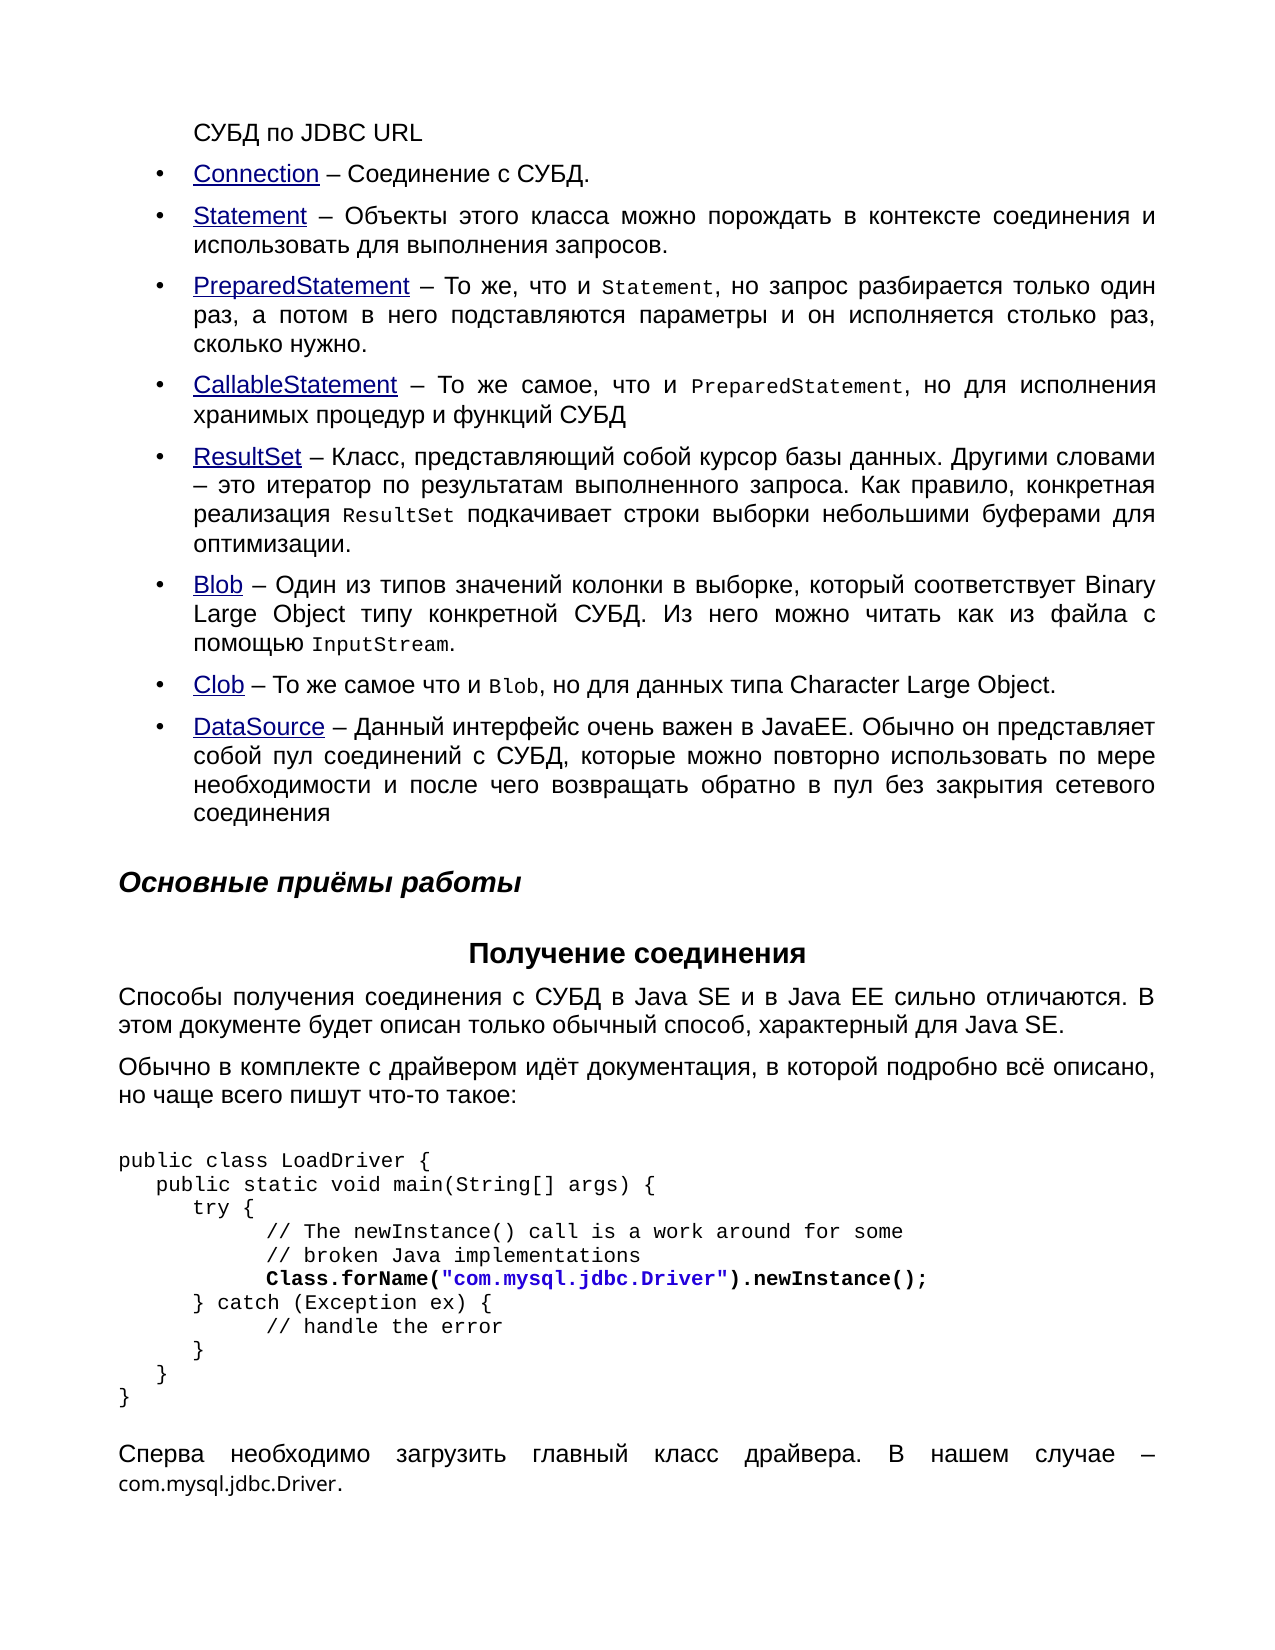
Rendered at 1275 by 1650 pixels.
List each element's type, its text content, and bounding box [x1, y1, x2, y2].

list Connection – Соединение с СУБД. [156, 159, 1157, 188]
list Statement – Объекты этого класса можно порождать в контексте соединения и использовать для выполнения запросов. [156, 201, 1157, 258]
list Clob – То же самое что и Blob, но для данных типа Character Large Object. [156, 670, 1157, 699]
text // The newInstance() call is a work around for some [118, 1221, 1157, 1245]
text } [118, 1363, 1157, 1387]
text // broken Java implementations [118, 1245, 1157, 1268]
text try { [118, 1197, 1157, 1221]
list PreparedStatement – То же, что и Statement, но запрос разбирается только один раз, а потом в него подставляются параметры и он исполняется столько раз, сколько нужно. [156, 271, 1157, 358]
text // handle the error [118, 1316, 1157, 1339]
text Class.forName("com.mysql.jdbc.Driver").newInstance(); [118, 1268, 1157, 1292]
text Способы получения соединения с СУБД в Java SE и в Java EE сильно отличаются. В этом документе будет описан только обычный способ, характерный для Java SE. [118, 982, 1157, 1039]
text public class LoadDriver { [118, 1150, 1157, 1174]
text Сперва необходимо загрузить главный класс драйвера. В нашем случае – com.mysql.jdbc.Driver. [118, 1439, 1157, 1497]
text } [118, 1387, 1157, 1410]
list DataSource – Данный интерфейс очень важен в JavaEE. Обычно он представляет собой пул соединений с СУБД, которые можно повторно использовать по мере необходимости и после чего возвращать обратно в пул без закрытия сетевого соединения [156, 712, 1157, 827]
list ResultSet – Класс, представляющий собой курсор базы данных. Другими словами – это итератор по результатам выполненного запроса. Как правило, конкретная реализация ResultSet подкачивает строки выборки небольшими буферами для оптимизации. [156, 441, 1157, 557]
subtitle Получение соединения [118, 936, 1157, 969]
text } [118, 1339, 1157, 1363]
list СУБД по JDBC URL [156, 118, 1157, 147]
text public static void main(String[] args) { [118, 1174, 1157, 1197]
text Обычно в комплекте с драйвером идёт документация, в которой подробно всё описано, но чаще всего пишут что-то такое: [118, 1052, 1157, 1109]
list Blob – Один из типов значений колонки в выборке, который соответствует Binary Large Object типу конкретной СУБД. Из него можно читать как из файла с помощью InputStream. [156, 570, 1157, 657]
list CallableStatement – То же самое, что и PreparedStatement, но для исполнения хранимых процедур и функций СУБД [156, 371, 1157, 429]
subtitle Основные приёмы работы [118, 864, 1157, 898]
text } catch (Exception ex) { [118, 1292, 1157, 1316]
